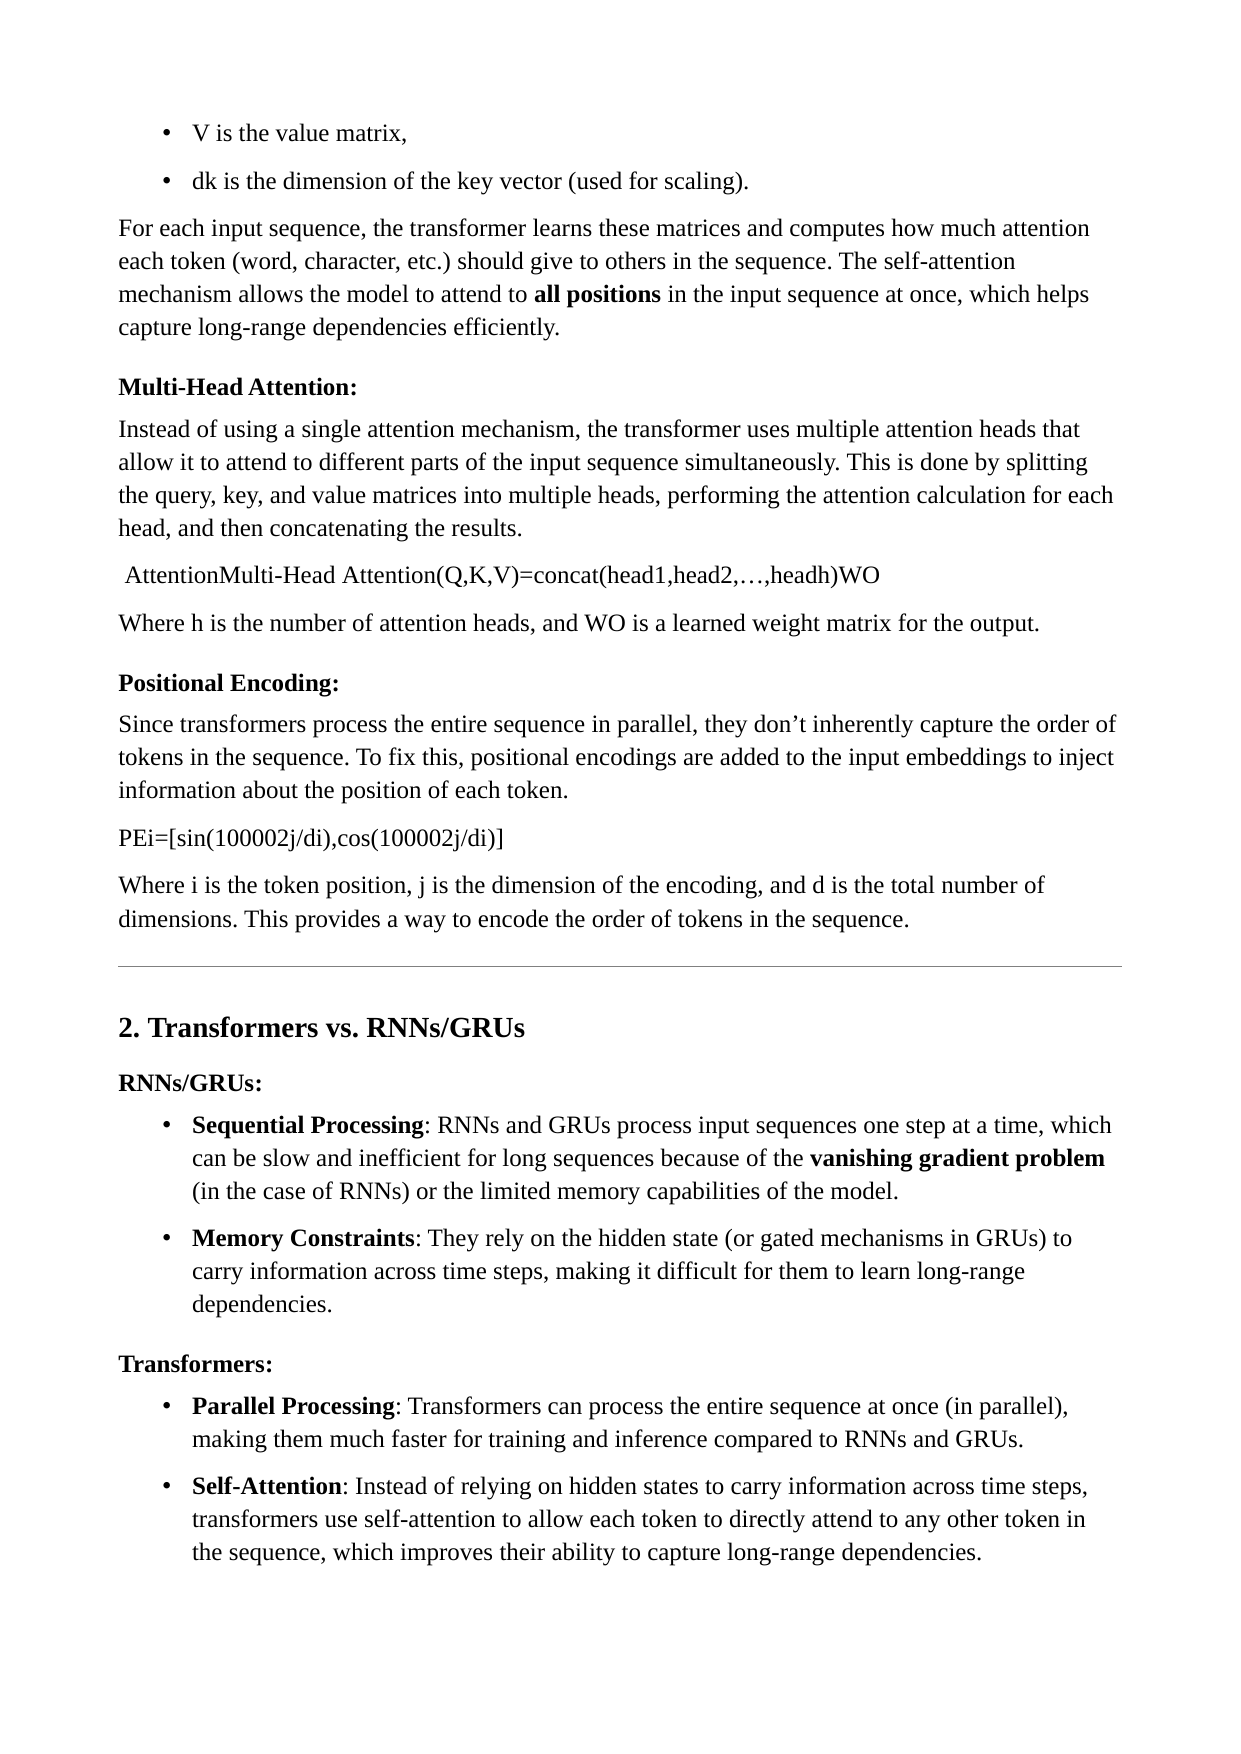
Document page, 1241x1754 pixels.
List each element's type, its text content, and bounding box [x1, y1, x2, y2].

list Memory Constraints: They rely on the hidden state (or gated mechanisms in GRUs) to carry information across time steps, making it difficult for them to learn long-range dependencies. [162, 1223, 1122, 1318]
subtitle Transformers: [118, 1349, 1122, 1378]
text Where i is the token position, j is the dimension of the encoding, and d is the total number of dimensions. This provides a way to encode the order of tokens in the sequence. [118, 871, 1122, 932]
list dk​ is the dimension of the key vector (used for scaling). [162, 166, 1122, 194]
list V is the value matrix, [162, 118, 1122, 147]
text Instead of using a single attention mechanism, the transformer uses multiple attention heads that allow it to attend to different parts of the input sequence simultaneously. This is done by splitting the query, key, and value matrices into multiple heads, performing the attention calculation for each head, and then concatenating the results. [118, 414, 1122, 542]
list Self-Attention: Instead of relying on hidden states to carry information across time steps, transformers use self-attention to allow each token to directly attend to any other token in the sequence, which improves their ability to capture long-range dependencies. [162, 1471, 1122, 1566]
subtitle Positional Encoding: [118, 668, 1122, 697]
text Where h is the number of attention heads, and WO is a learned weight matrix for the output. [118, 608, 1122, 637]
text For each input sequence, the transformer learns these matrices and computes how much attention each token (word, character, etc.) should give to others in the sequence. The self-attention mechanism allows the model to attend to all positions in the input sequence at once, which helps capture long-range dependencies efficiently. [118, 213, 1122, 341]
list Parallel Processing: Transformers can process the entire sequence at once (in parallel), making them much faster for training and inference compared to RNNs and GRUs. [162, 1391, 1122, 1453]
list Sequential Processing: RNNs and GRUs process input sequences one step at a time, which can be slow and inefficient for long sequences because of the vanishing gradient problem (in the case of RNNs) or the limited memory capabilities of the model. [162, 1110, 1122, 1204]
subtitle 2. Transformers vs. RNNs/GRUs [118, 1010, 1122, 1043]
text Since transformers process the entire sequence in parallel, they don’t inherently capture the order of tokens in the sequence. To fix this, positional encodings are added to the input embeddings to inject information about the position of each token. [118, 709, 1122, 804]
subtitle RNNs/GRUs: [118, 1068, 1122, 1097]
subtitle Multi-Head Attention: [118, 372, 1122, 401]
text AttentionMulti-Head Attention(Q,K,V)=concat(head1​,head2​,…,headh​)WO [118, 560, 1122, 589]
text PEi​=[sin(100002j/di​),cos(100002j/di​)] [118, 823, 1122, 852]
